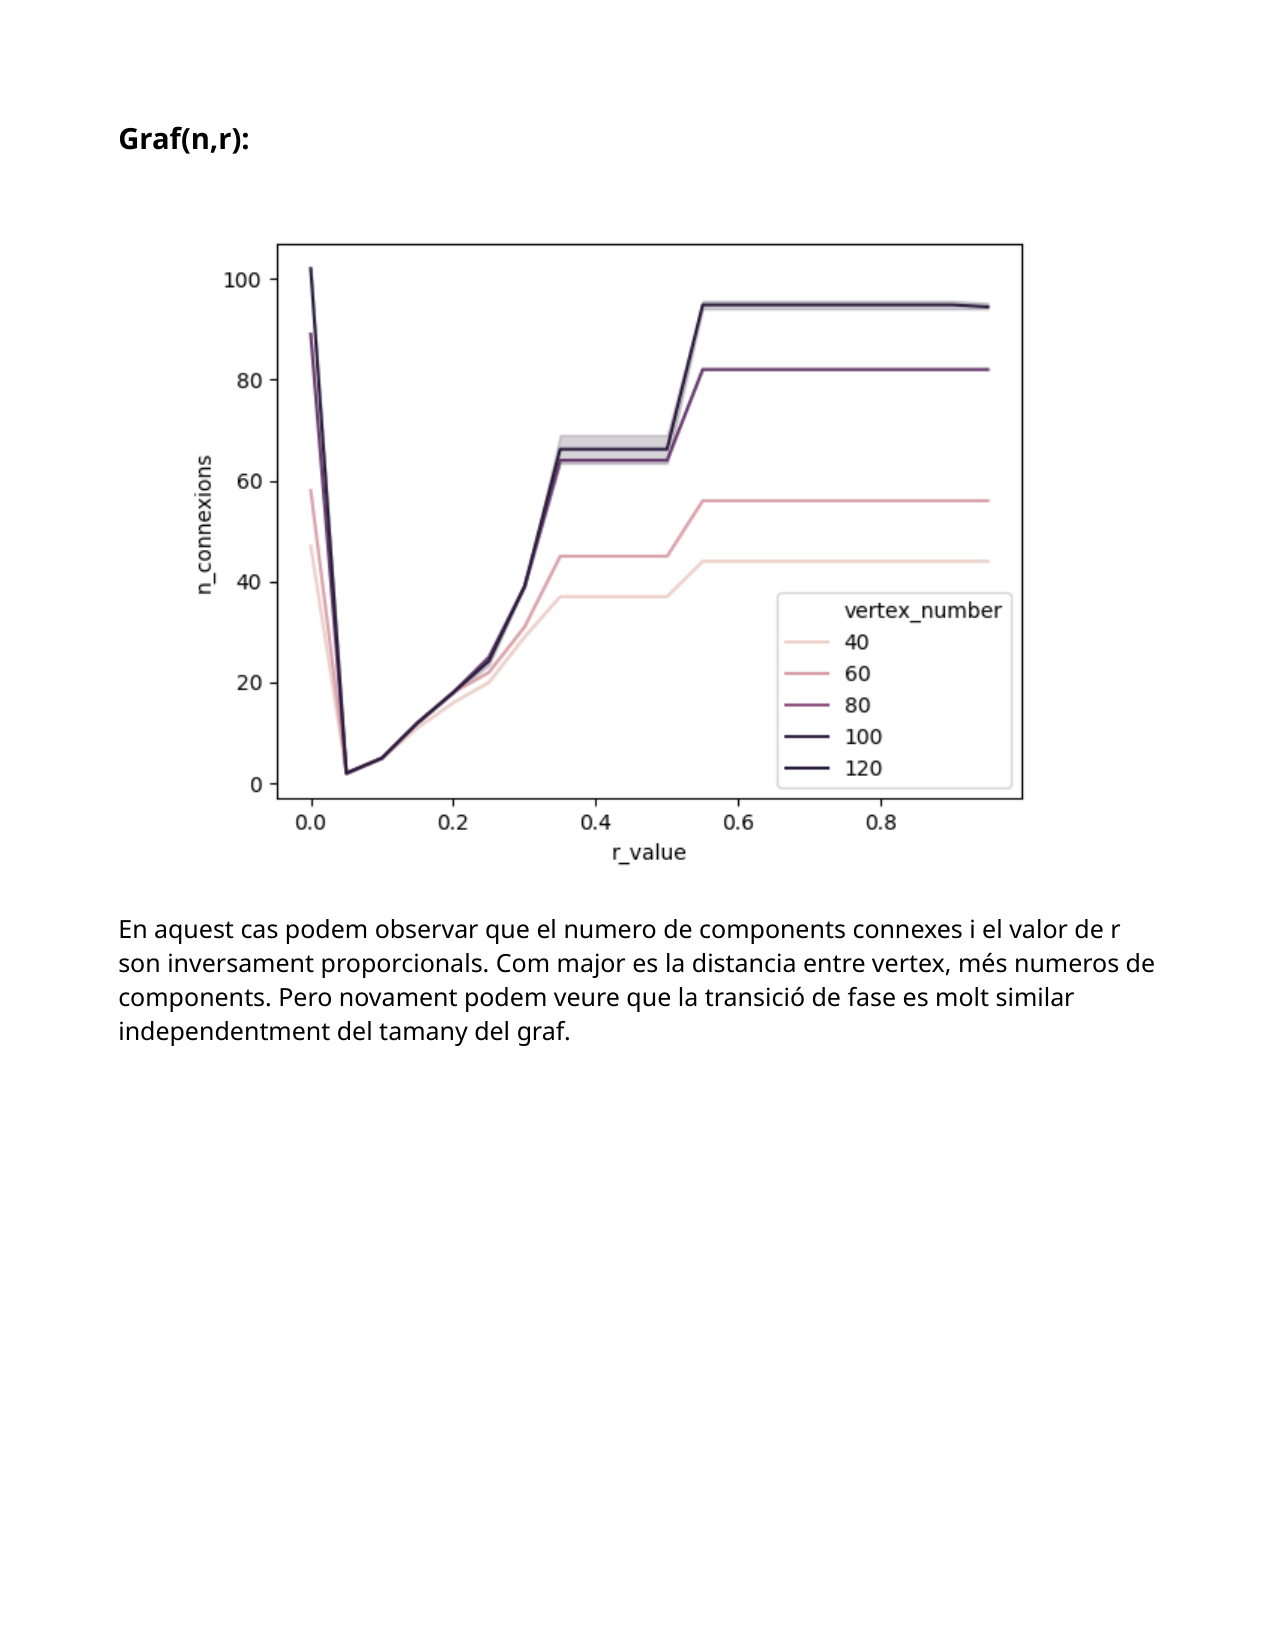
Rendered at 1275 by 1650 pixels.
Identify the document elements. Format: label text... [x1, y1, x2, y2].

picture [157, 157, 1118, 878]
text En aquest cas podem observar que el numero de components connexes i el valor de r son inversament proporcionals. Com major es la distancia entre vertex, més numeros de components. Pero novament podem veure que la transició de fase es molt similar independentment del tamany del graf. [118, 912, 1157, 1048]
text Graf(n,r): [118, 118, 1157, 158]
